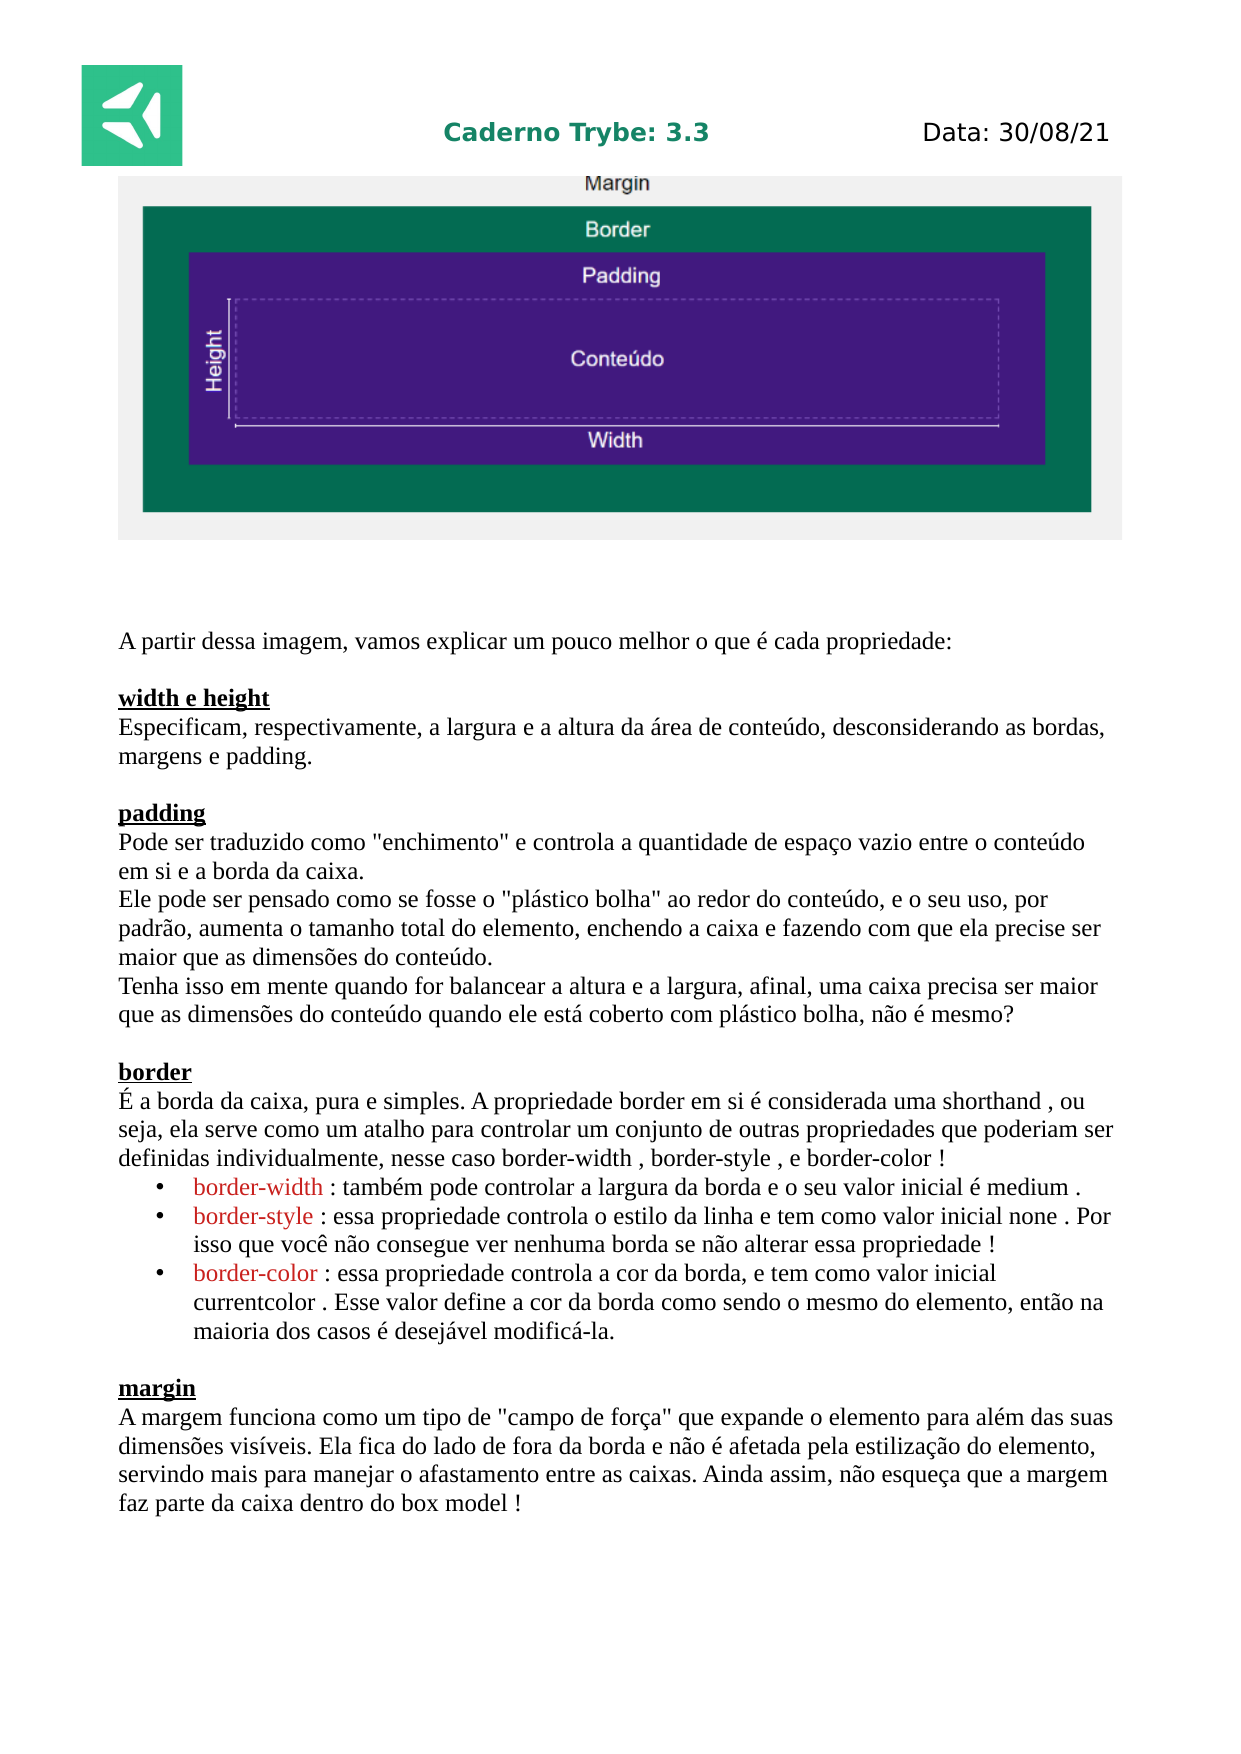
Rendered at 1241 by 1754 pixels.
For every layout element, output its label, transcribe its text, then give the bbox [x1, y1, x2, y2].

list border-width : também pode controlar a largura da borda e o seu valor inicial é medium . [156, 1172, 1122, 1201]
picture [118, 176, 1123, 540]
text padding [118, 798, 1122, 827]
text A partir dessa imagem, vamos explicar um pouco melhor o que é cada propriedade: [118, 626, 1122, 654]
text Especificam, respectivamente, a largura e a altura da área de conteúdo, desconsiderando as bordas, margens e padding. [118, 712, 1122, 769]
list border-style : essa propriedade controla o estilo da linha e tem como valor inicial none . Por isso que você não consegue ver nenhuma borda se não alterar essa propriedade ! [156, 1201, 1122, 1258]
text Ele pode ser pensado como se fosse o "plástico bolha" ao redor do conteúdo, e o seu uso, por padrão, aumenta o tamanho total do elemento, enchendo a caixa e fazendo com que ela precise ser maior que as dimensões do conteúdo. [118, 884, 1122, 971]
list border-color : essa propriedade controla a cor da borda, e tem como valor inicial currentcolor . Esse valor define a cor da borda como sendo o mesmo do elemento, então na maioria dos casos é desejável modificá-la. [156, 1258, 1122, 1344]
text border [118, 1057, 1122, 1086]
text É a borda da caixa, pura e simples. A propriedade border em si é considerada uma shorthand , ou seja, ela serve como um atalho para controlar um conjunto de outras propriedades que poderiam ser definidas individualmente, nesse caso border-width , border-style , e border-color ! [118, 1086, 1122, 1172]
text A margem funciona como um tipo de "campo de força" que expande o elemento para além das suas dimensões visíveis. Ela fica do lado de fora da borda e não é afetada pela estilização do elemento, servindo mais para manejar o afastamento entre as caixas. Ainda assim, não esqueça que a margem faz parte da caixa dentro do box model ! [118, 1402, 1122, 1517]
text margin [118, 1373, 1122, 1402]
picture [81, 65, 183, 166]
text Tenha isso em mente quando for balancear a altura e a largura, afinal, uma caixa precisa ser maior que as dimensões do conteúdo quando ele está coberto com plástico bolha, não é mesmo? [118, 971, 1122, 1028]
text Pode ser traduzido como "enchimento" e controla a quantidade de espaço vazio entre o conteúdo em si e a borda da caixa. [118, 827, 1122, 884]
text width e height [118, 683, 1122, 712]
